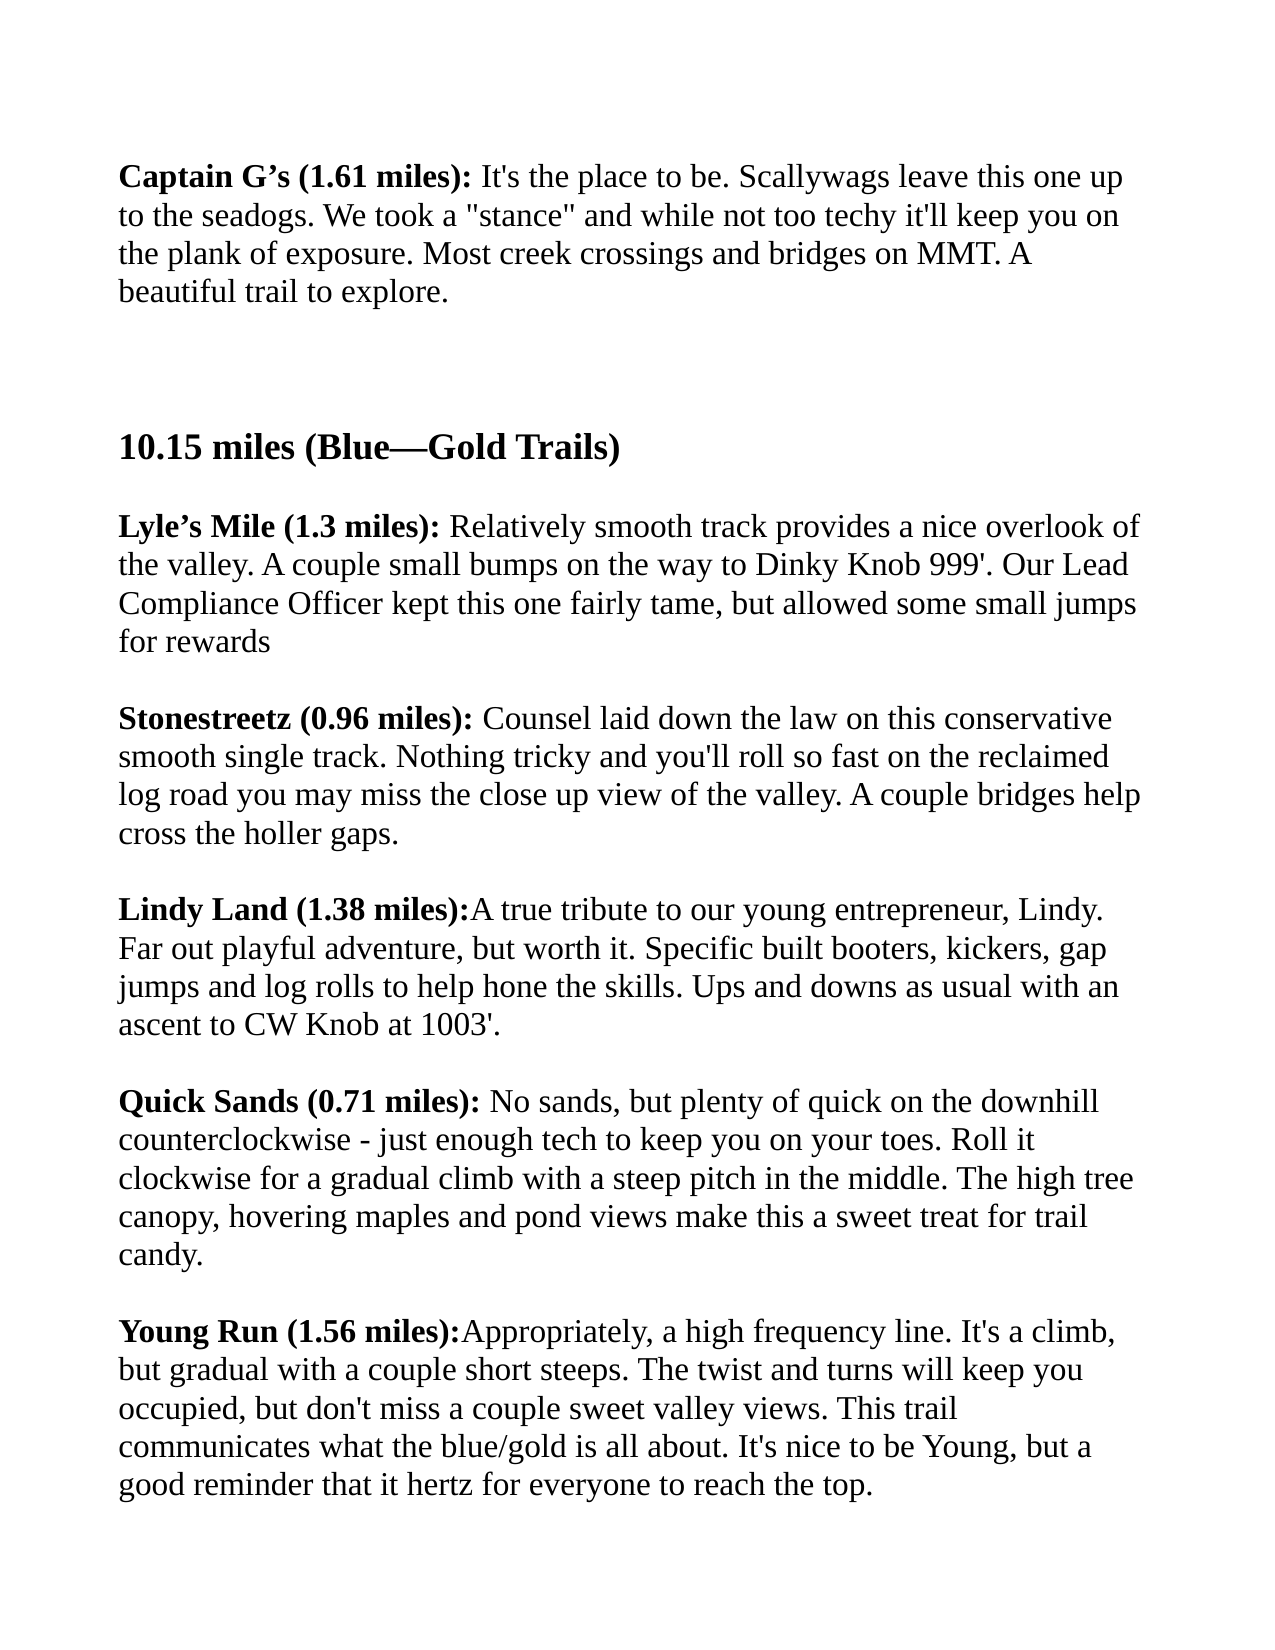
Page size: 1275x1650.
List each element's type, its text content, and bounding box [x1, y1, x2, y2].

text Lindy Land (1.38 miles):A true tribute to our young entrepreneur, Lindy. Far out playful adventure, but worth it. Specific built booters, kickers, gap jumps and log rolls to help hone the skills. Ups and downs as usual with an ascent to CW Knob at 1003'. [118, 889, 1157, 1043]
text Quick Sands (0.71 miles): No sands, but plenty of quick on the downhill coun­terclockwise - just enough tech to keep you on your toes. Roll it clockwise for a gradual climb with a steep pitch in the middle. The high tree canopy, hovering maples and pond views make this a sweet treat for trail candy. [118, 1081, 1157, 1273]
text Captain G’s (1.61 miles): It's the place to be. Scallywags leave this one up to the seadogs. We took a "stance" and while not too techy it'll keep you on the plank of exposure. Most creek crossings and bridges on MMT. A beautiful trail to explore. [118, 156, 1157, 310]
text 10.15 miles (Blue—Gold Trails) [118, 425, 1157, 468]
text Lyle’s Mile (1.3 miles): Relatively smooth track provides a nice overlook of the valley. A couple small bumps on the way to Dinky Knob 999'. Our Lead Compli­ance Officer kept this one fairly tame, but allowed some small jumps for rewards [118, 506, 1157, 659]
text Young Run (1.56 miles):Appropriately, a high frequency line. It's a climb, but gradual with a couple short steeps. The twist and turns will keep you occupied, but don't miss a couple sweet valley views. This trail communicates what the blue/gold is all about. It's nice to be Young, but a good reminder that it hertz for everyone to reach the top. [118, 1311, 1157, 1503]
text Stonestreetz (0.96 miles): Counsel laid down the law on this conservative smooth single track. Nothing tricky and you'll roll so fast on the reclaimed log road you may miss the close up view of the valley. A couple bridges help cross the holler gaps. [118, 698, 1157, 851]
